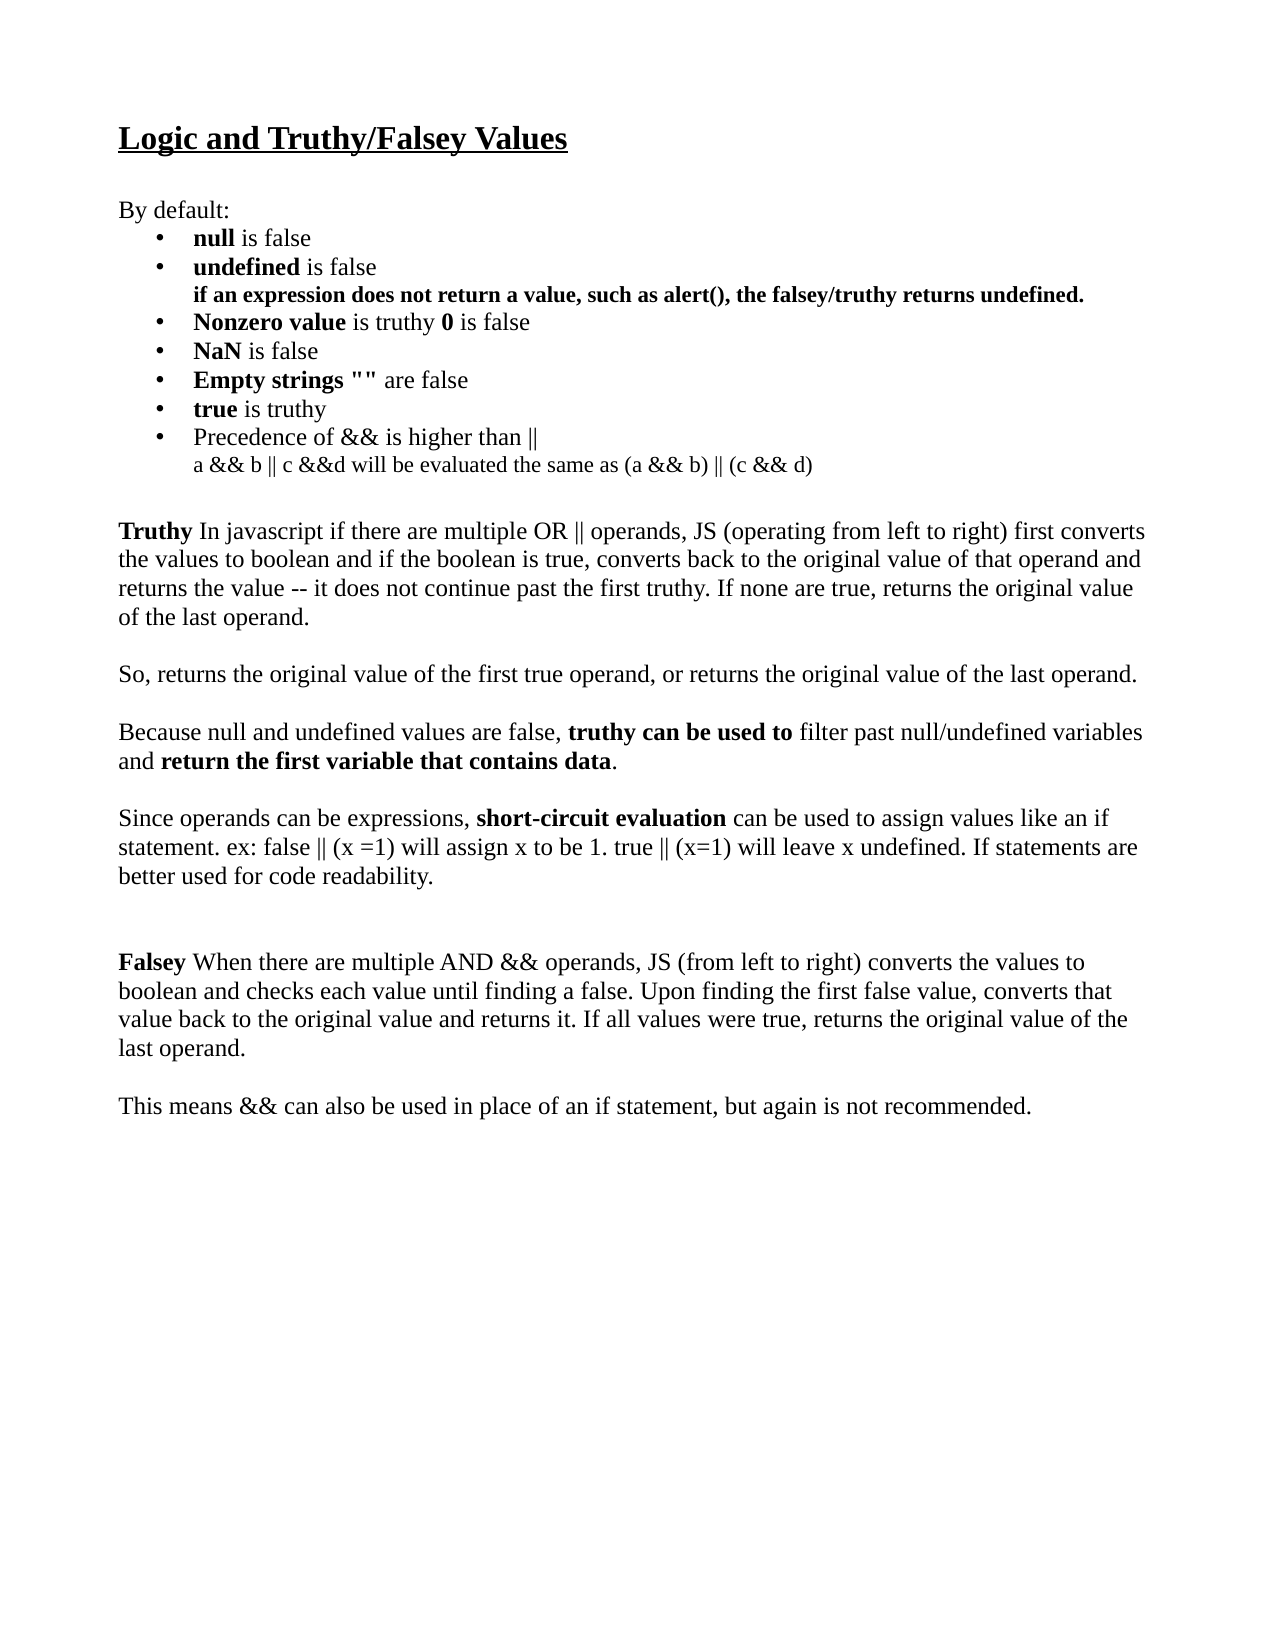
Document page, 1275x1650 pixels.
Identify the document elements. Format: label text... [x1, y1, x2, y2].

list undefined is false [156, 252, 1157, 281]
text Truthy In javascript if there are multiple OR || operands, JS (operating from left to right) first converts the values to boolean and if the boolean is true, converts back to the original value of that operand and returns the value -- it does not continue past the first truthy. If none are true, returns the original value of the last operand. [118, 516, 1157, 631]
list Empty strings "" are false [156, 365, 1157, 394]
list Precedence of && is higher than || [156, 422, 1157, 451]
list null is false [156, 223, 1157, 252]
list NaN is false [156, 336, 1157, 365]
text Falsey When there are multiple AND && operands, JS (from left to right) converts the values to boolean and checks each value until finding a false. Upon finding the first false value, converts that value back to the original value and returns it. If all values were true, returns the original value of the last operand. [118, 947, 1157, 1062]
text Logic and Truthy/Falsey Values [118, 118, 1157, 156]
text This means && can also be used in place of an if statement, but again is not recommended. [118, 1091, 1157, 1119]
text By default: [118, 195, 1157, 223]
list a && b || c &&d will be evaluated the same as (a && b) || (c && d) [156, 451, 1157, 477]
text Since operands can be expressions, short-circuit evaluation can be used to assign values like an if statement. ex: false || (x =1) will assign x to be 1. true || (x=1) will leave x undefined. If statements are better used for code readability. [118, 803, 1157, 889]
list Nonzero value is truthy 0 is false [156, 307, 1157, 336]
list true is truthy [156, 394, 1157, 422]
text So, returns the original value of the first true operand, or returns the original value of the last operand. [118, 659, 1157, 688]
list if an expression does not return a value, such as alert(), the falsey/truthy returns undefined. [156, 281, 1157, 307]
text Because null and undefined values are false, truthy can be used to filter past null/undefined variables and return the first variable that contains data. [118, 717, 1157, 774]
